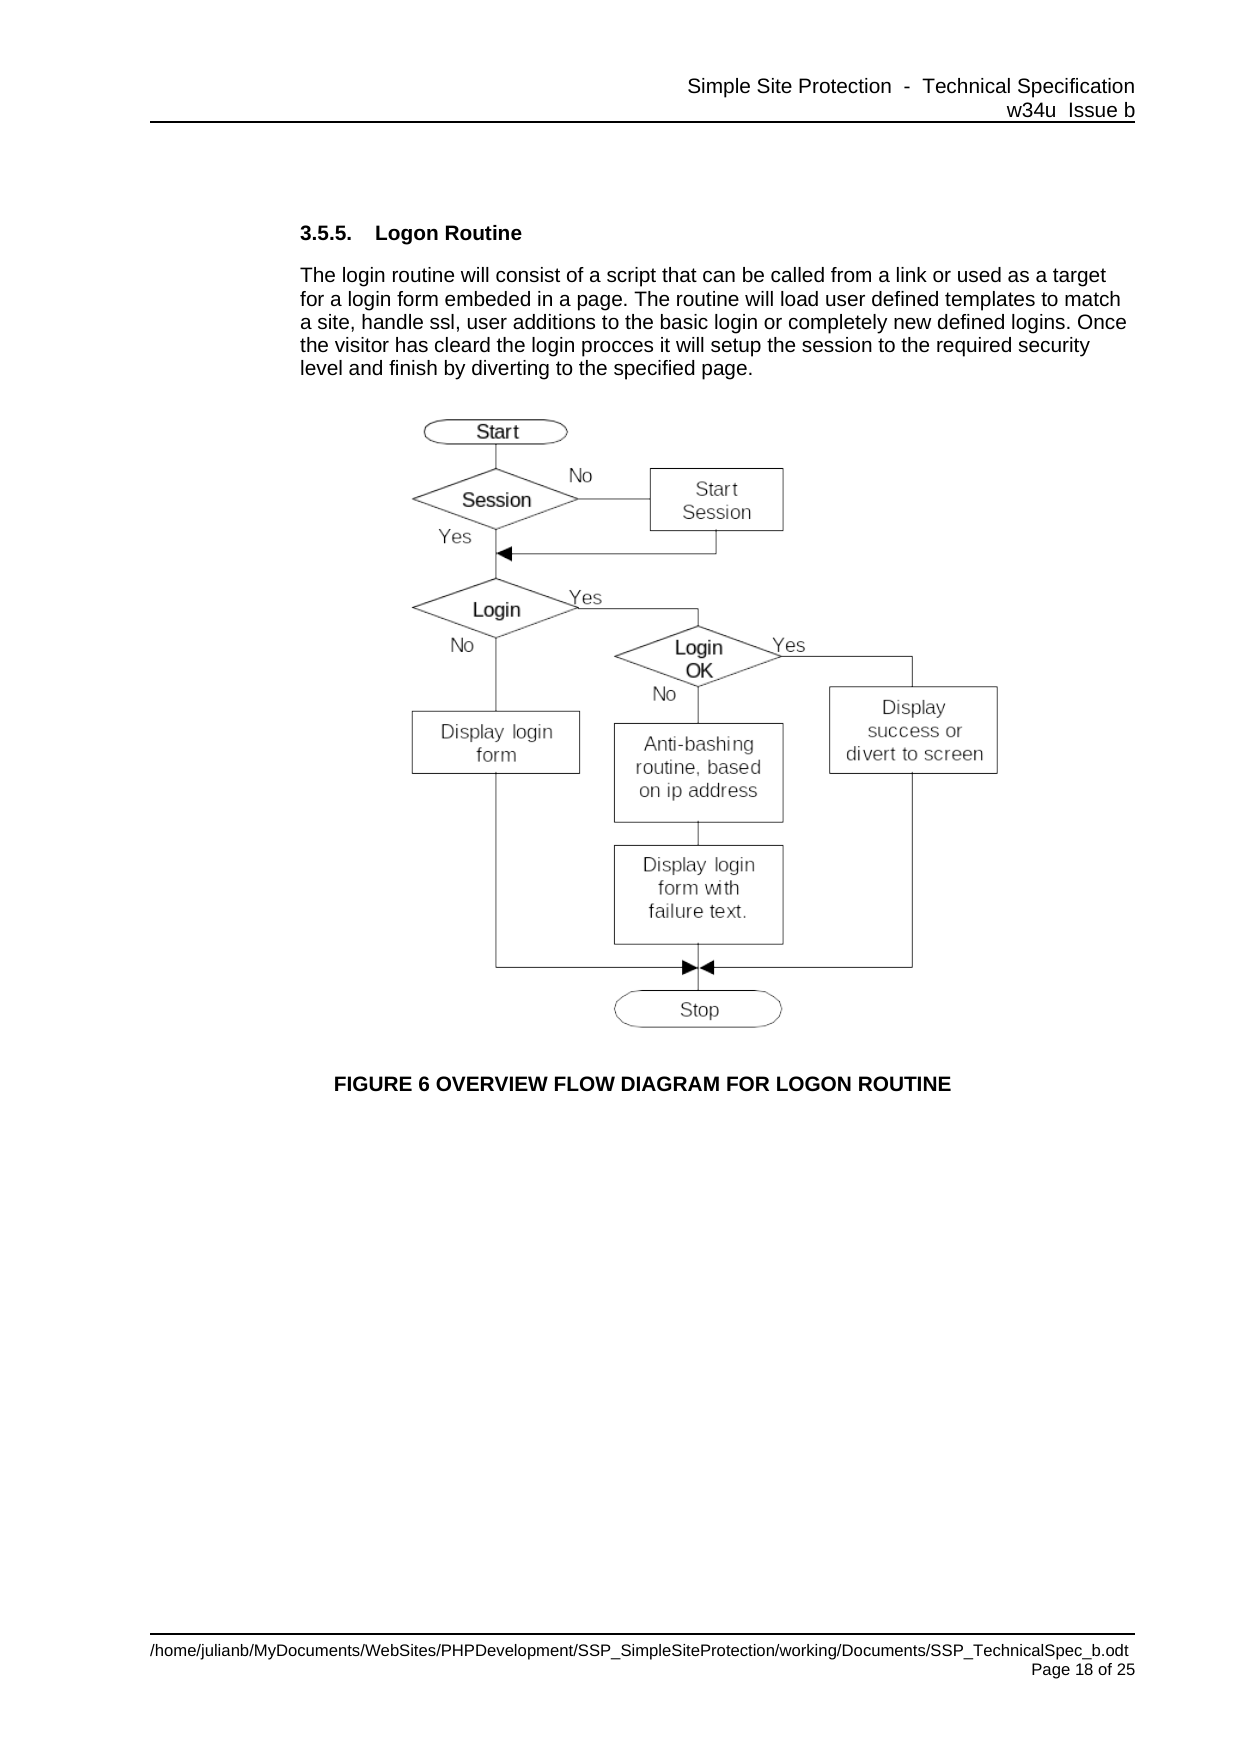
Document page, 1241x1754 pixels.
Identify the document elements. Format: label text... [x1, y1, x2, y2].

subtitle Logon Routine [300, 222, 1135, 245]
text Figure 6 Overview Flow Diagram for Logon Routine [150, 1072, 1135, 1096]
text The login routine will consist of a script that can be called from a link or used as a target for a login form embeded in a page. The routine will load user defined templates to match a site, handle ssl, user additions to the basic login or completely new defined logins. Once the visitor has cleard the login procces it will setup the session to the required security level and finish by diverting to the specified page. [300, 264, 1135, 380]
